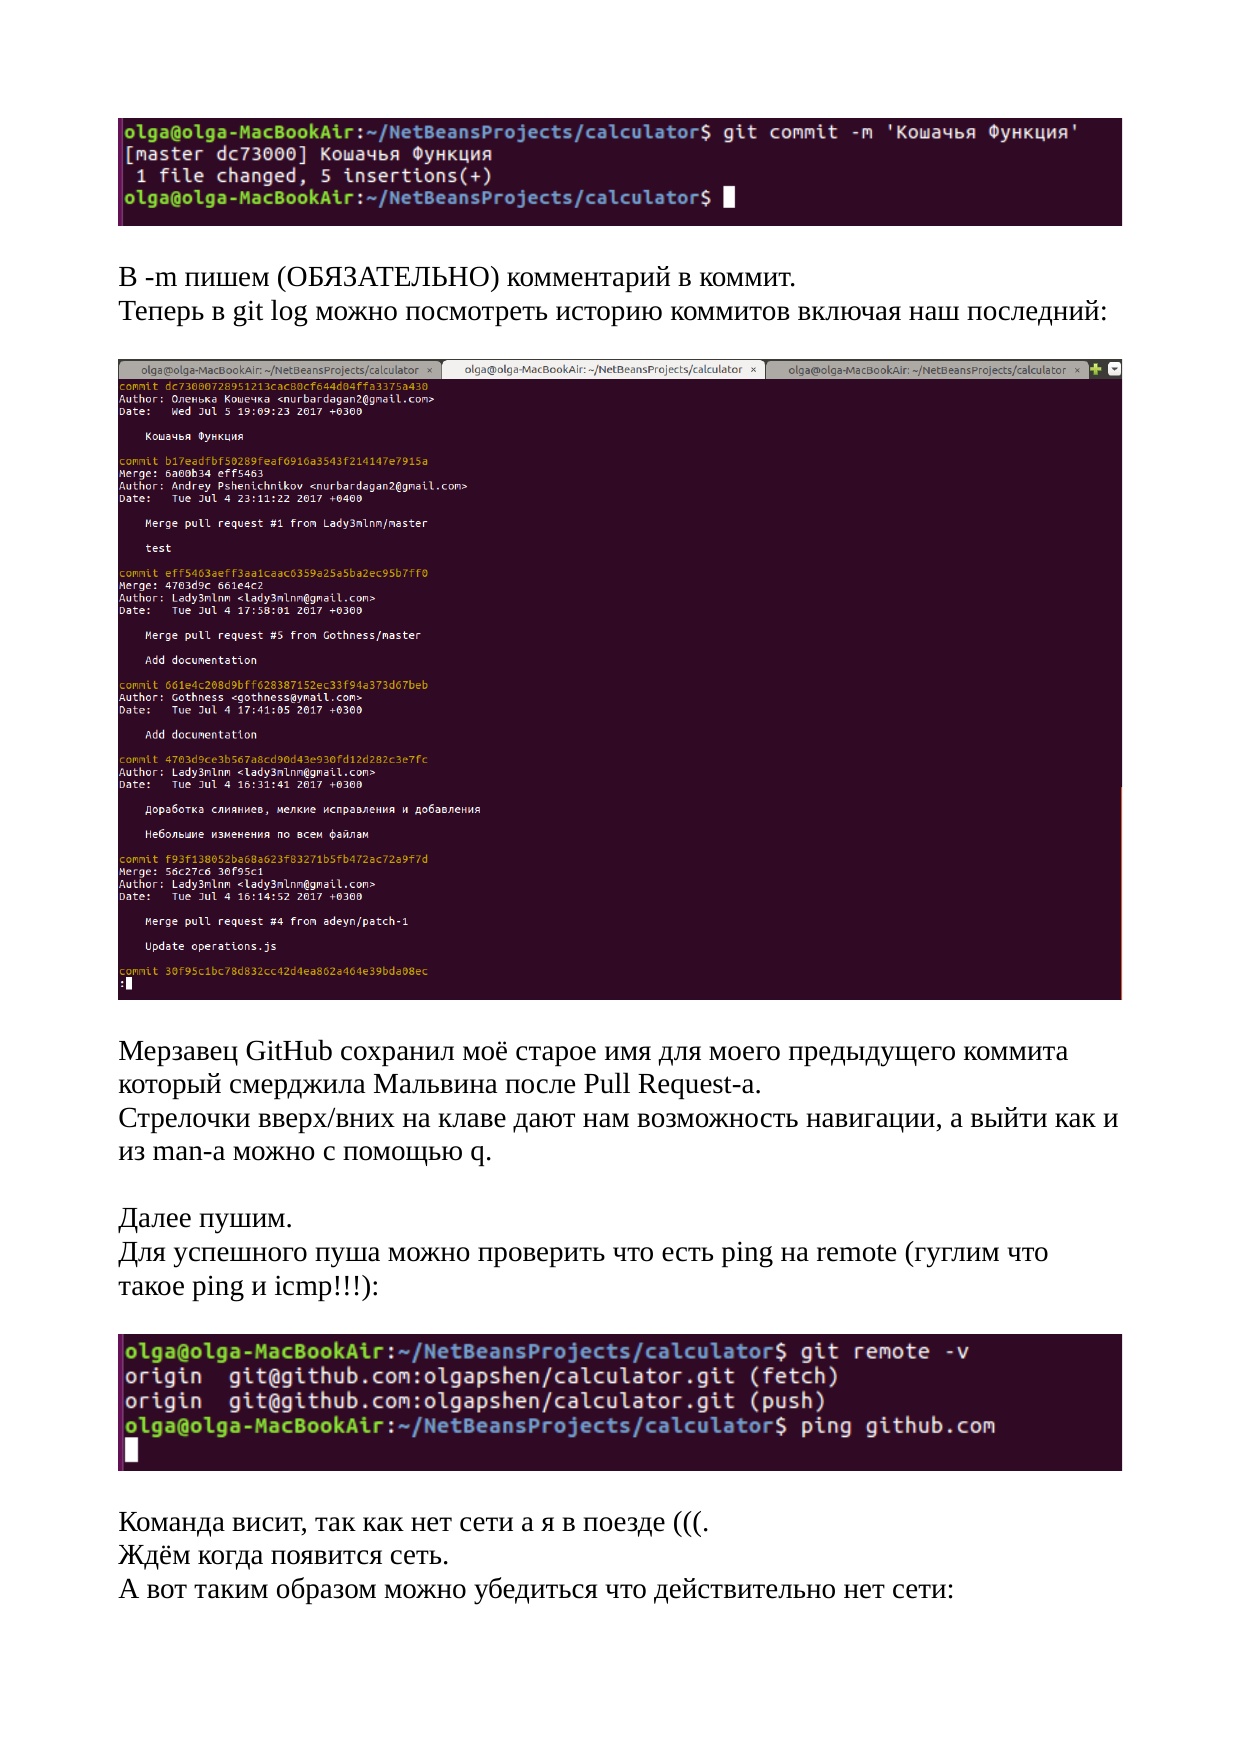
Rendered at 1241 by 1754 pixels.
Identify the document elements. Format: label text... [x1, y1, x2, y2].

text Команда висит, так как нет сети а я в поезде (((. [118, 1504, 1122, 1537]
text Далее пушим. [118, 1201, 1122, 1234]
picture [118, 118, 1123, 226]
text А вот таким образом можно убедиться что действительно нет сети: [118, 1571, 1122, 1604]
picture [118, 1334, 1123, 1471]
text Стрелочки вверх/вних на клаве дают нам возможность навигации, а выйти как и из man-а можно с помощью q. [118, 1100, 1122, 1167]
text Мерзавец GitHub сохранил моё старое имя для моего предыдущего коммита который смерджила Мальвина после Pull Request-а. [118, 1033, 1122, 1100]
text В -m пишем (ОБЯЗАТЕЛЬНО) комментарий в коммит. [118, 259, 1122, 293]
text Теперь в git log можно посмотреть историю коммитов включая наш последний: [118, 293, 1122, 326]
text Для успешного пуша можно проверить что есть ping на remote (гуглим что такое ping и icmp!!!): [118, 1234, 1122, 1301]
picture [118, 359, 1123, 1000]
text Ждём когда появится сеть. [118, 1537, 1122, 1571]
